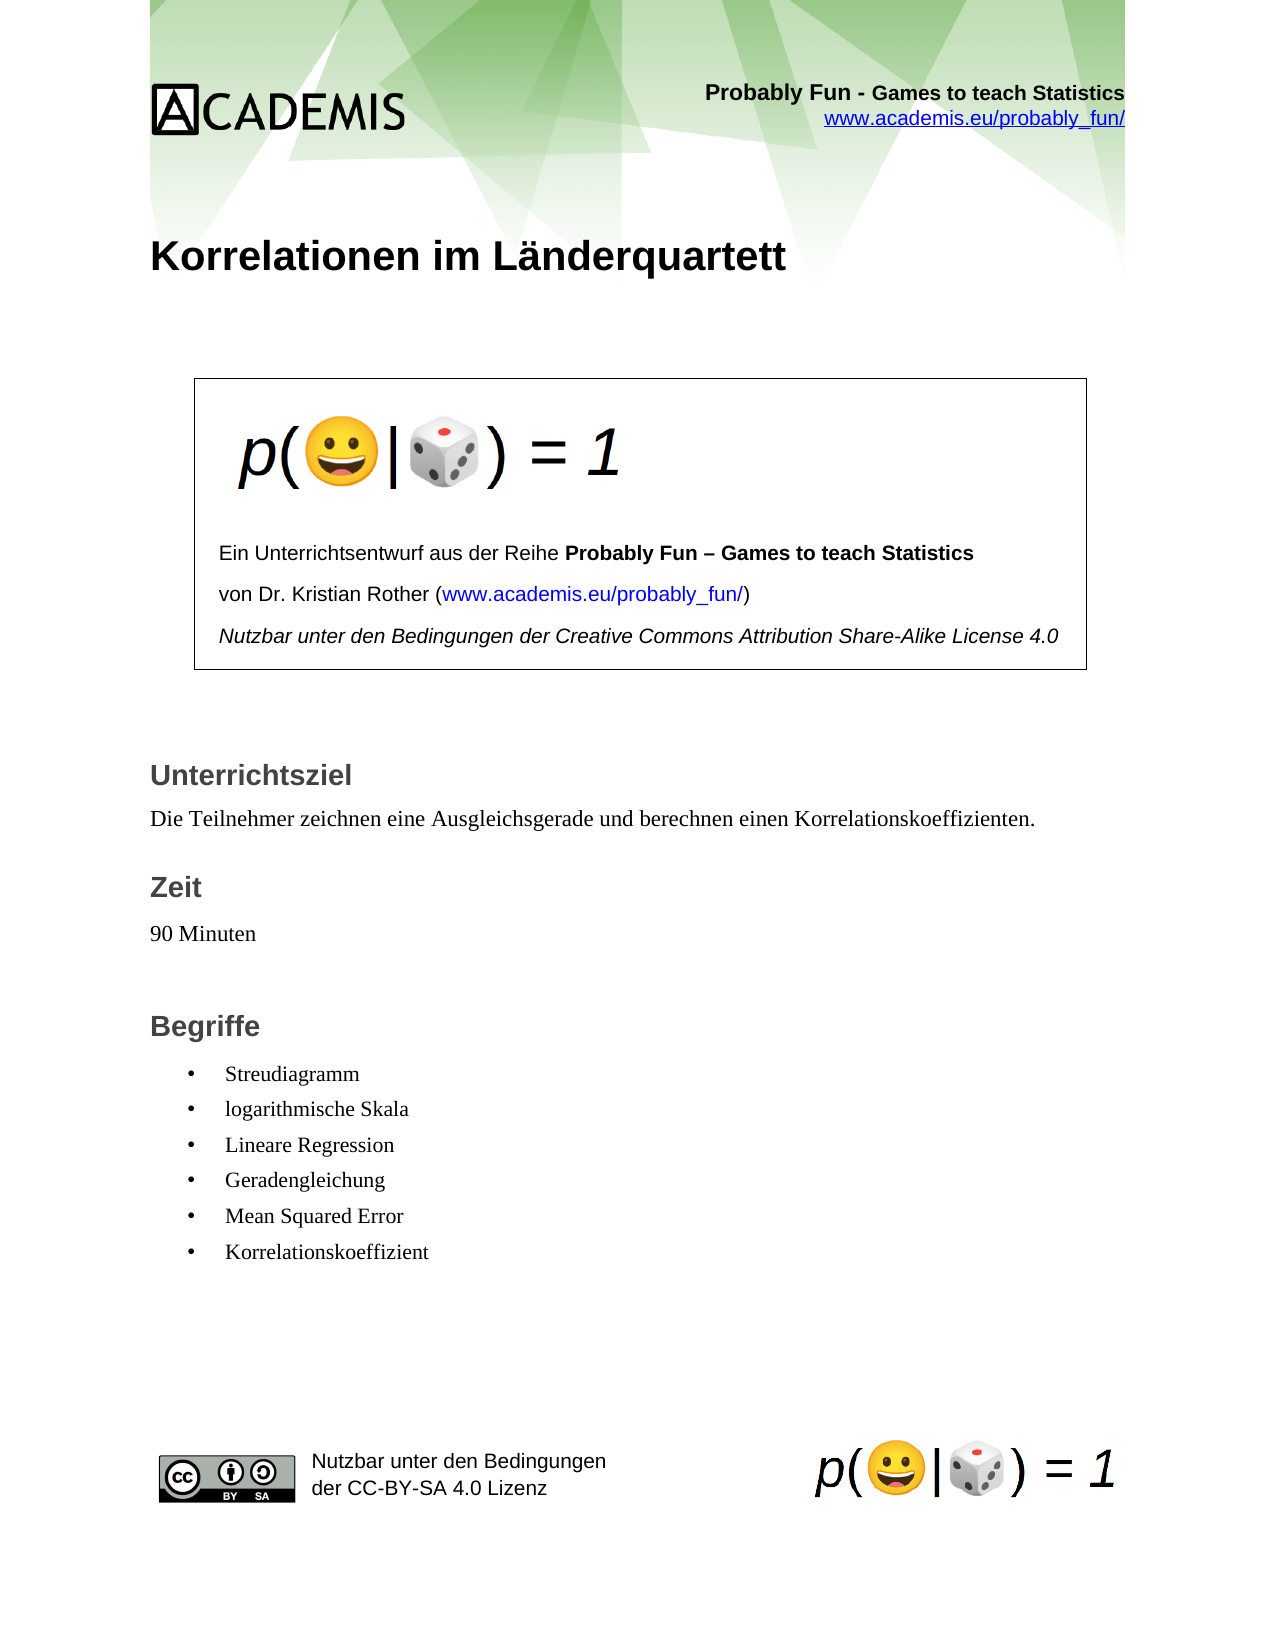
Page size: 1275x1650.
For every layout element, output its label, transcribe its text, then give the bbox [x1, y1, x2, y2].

subtitle Zeit [150, 870, 1125, 903]
list Korrelationskoeffizient [187, 1234, 1125, 1264]
text Die Teilnehmer zeichnen eine Ausgleichsgerade und berechnen einen Korrelationskoeffizienten. [150, 805, 1125, 831]
list Lineare Regression [187, 1127, 1125, 1157]
picture [217, 405, 639, 510]
subtitle Korrelationen im Länderquartett [150, 231, 1125, 279]
list logarithmische Skala [187, 1092, 1125, 1121]
picture [1002, 115, 1008, 124]
subtitle Begriffe [150, 1009, 1125, 1043]
text 90 Minuten [150, 917, 1125, 946]
list Mean Squared Error [187, 1199, 1125, 1228]
picture [149, 0, 1125, 300]
list Streudiagramm [187, 1056, 1125, 1086]
list Geradengleichung [187, 1163, 1125, 1193]
picture [803, 1430, 1124, 1508]
picture [152, 1450, 302, 1507]
subtitle Unterrichtsziel [150, 758, 1125, 791]
